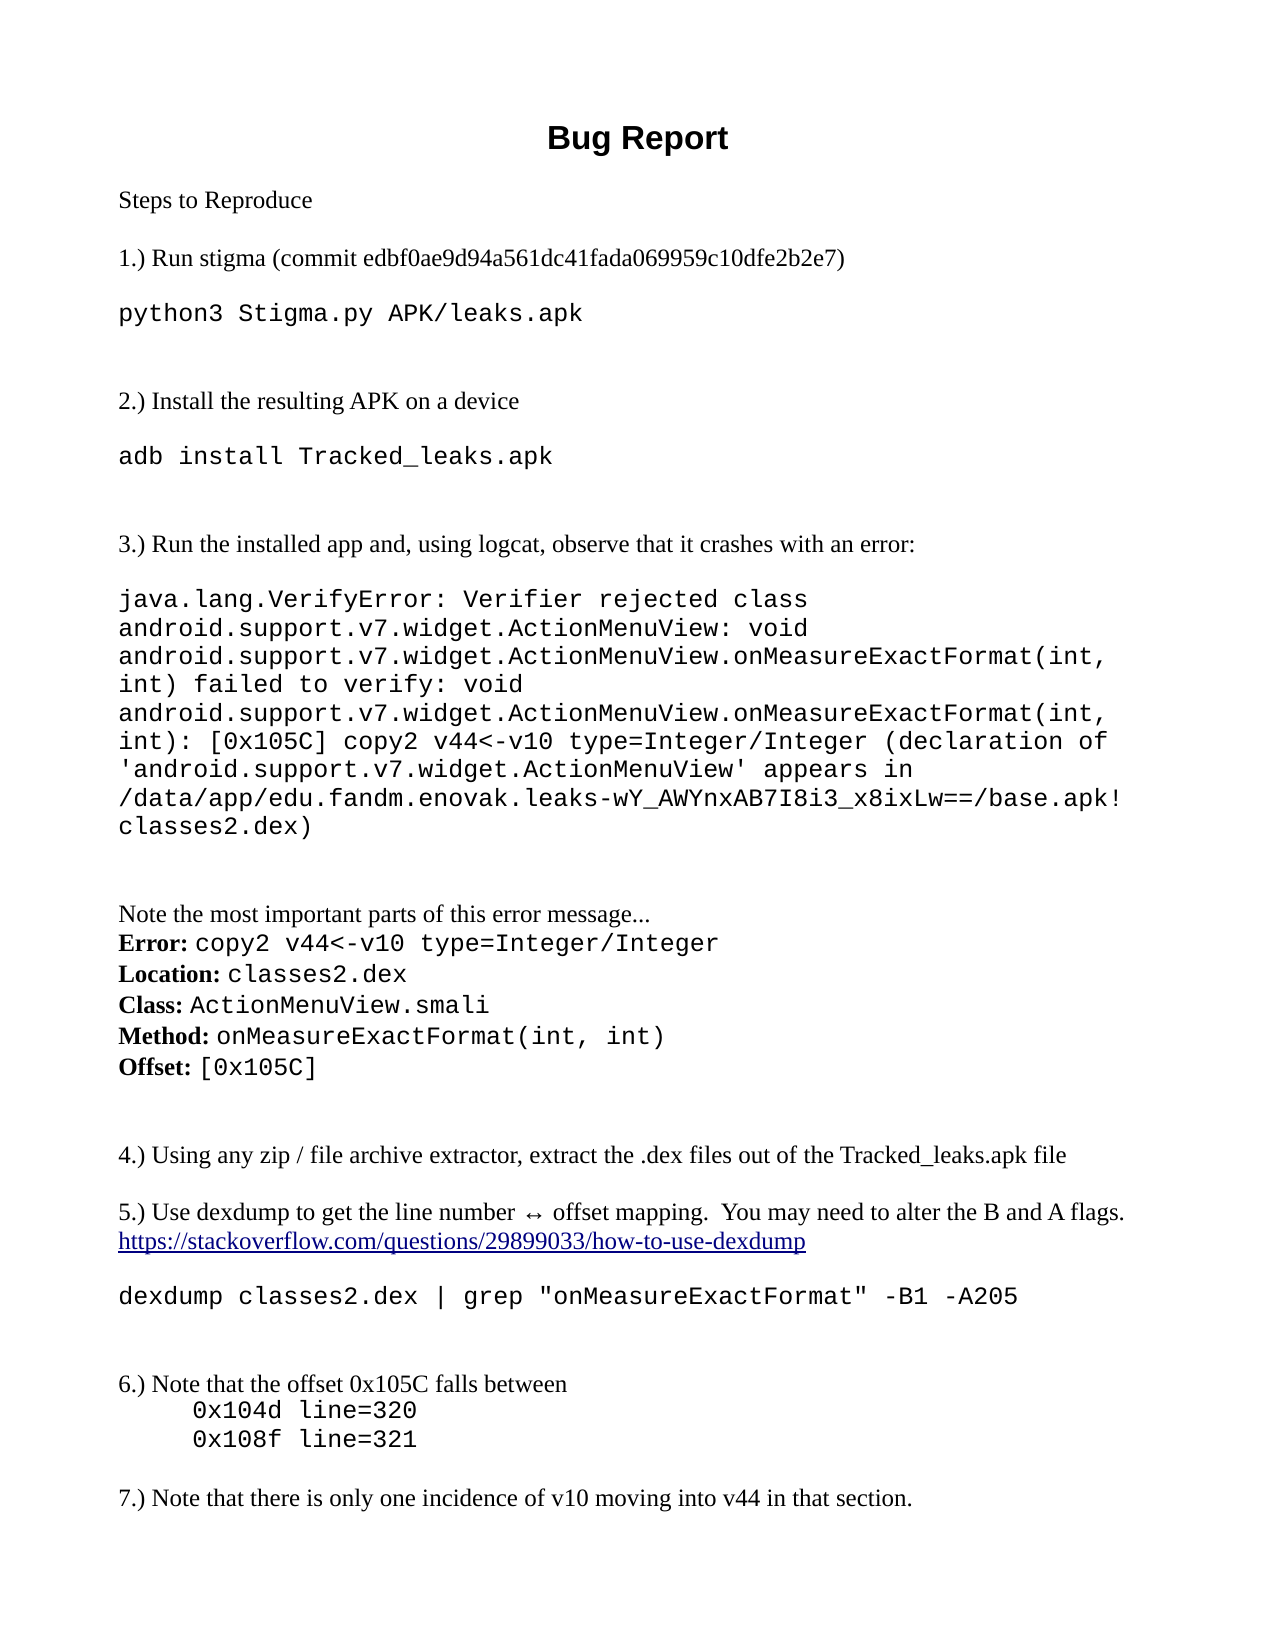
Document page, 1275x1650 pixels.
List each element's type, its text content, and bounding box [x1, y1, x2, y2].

text Note the most important parts of this error message... [118, 899, 1157, 928]
text 0x108f line=321 [118, 1426, 1157, 1454]
text dexdump classes2.dex | grep "onMeasureExactFormat" -B1 -A205 [118, 1284, 1157, 1312]
text 0x104d line=320 [118, 1398, 1157, 1426]
text 1.) Run stigma (commit edbf0ae9d94a561dc41fada069959c10dfe2b2e7) [118, 243, 1157, 272]
text Offset: [0x105C] [118, 1052, 1157, 1082]
text Method: onMeasureExactFormat(int, int) [118, 1021, 1157, 1052]
text adb install Tracked_leaks.apk [118, 444, 1157, 472]
text 7.) Note that there is only one incidence of v10 moving into v44 in that section. [118, 1483, 1157, 1512]
text Location: classes2.dex [118, 959, 1157, 990]
text 2.) Install the resulting APK on a device [118, 386, 1157, 415]
text Error: copy2 v44<-v10 type=Integer/Integer [118, 928, 1157, 959]
text Class: ActionMenuView.smali [118, 990, 1157, 1021]
text 3.) Run the installed app and, using logcat, observe that it crashes with an error: [118, 529, 1157, 558]
text java.lang.VerifyError: Verifier rejected class android.support.v7.widget.ActionMenuView: void android.support.v7.widget.ActionMenuView.onMeasureExactFormat(int, int) failed to verify: void android.support.v7.widget.ActionMenuView.onMeasureExactFormat(int, int): [0x105C] copy2 v44<-v10 type=Integer/Integer (declaration of 'android.support.v7.widget.ActionMenuView' appears in /data/app/edu.fandm.enovak.leaks-wY_AWYnxAB7I8i3_x8ixLw==/base.apk!classes2.dex) [118, 587, 1157, 842]
text 5.) Use dexdump to get the line number ↔ offset mapping. You may need to alter the B and A flags. https://stackoverflow.com/questions/29899033/how-to-use-dexdump [118, 1197, 1157, 1255]
text 6.) Note that the offset 0x105C falls between [118, 1369, 1157, 1398]
text Steps to Reproduce [118, 185, 1157, 214]
text python3 Stigma.py APK/leaks.apk [118, 300, 1157, 329]
text Bug Report [118, 118, 1157, 157]
text 4.) Using any zip / file archive extractor, extract the .dex files out of the Tracked_leaks.apk file [118, 1140, 1157, 1169]
